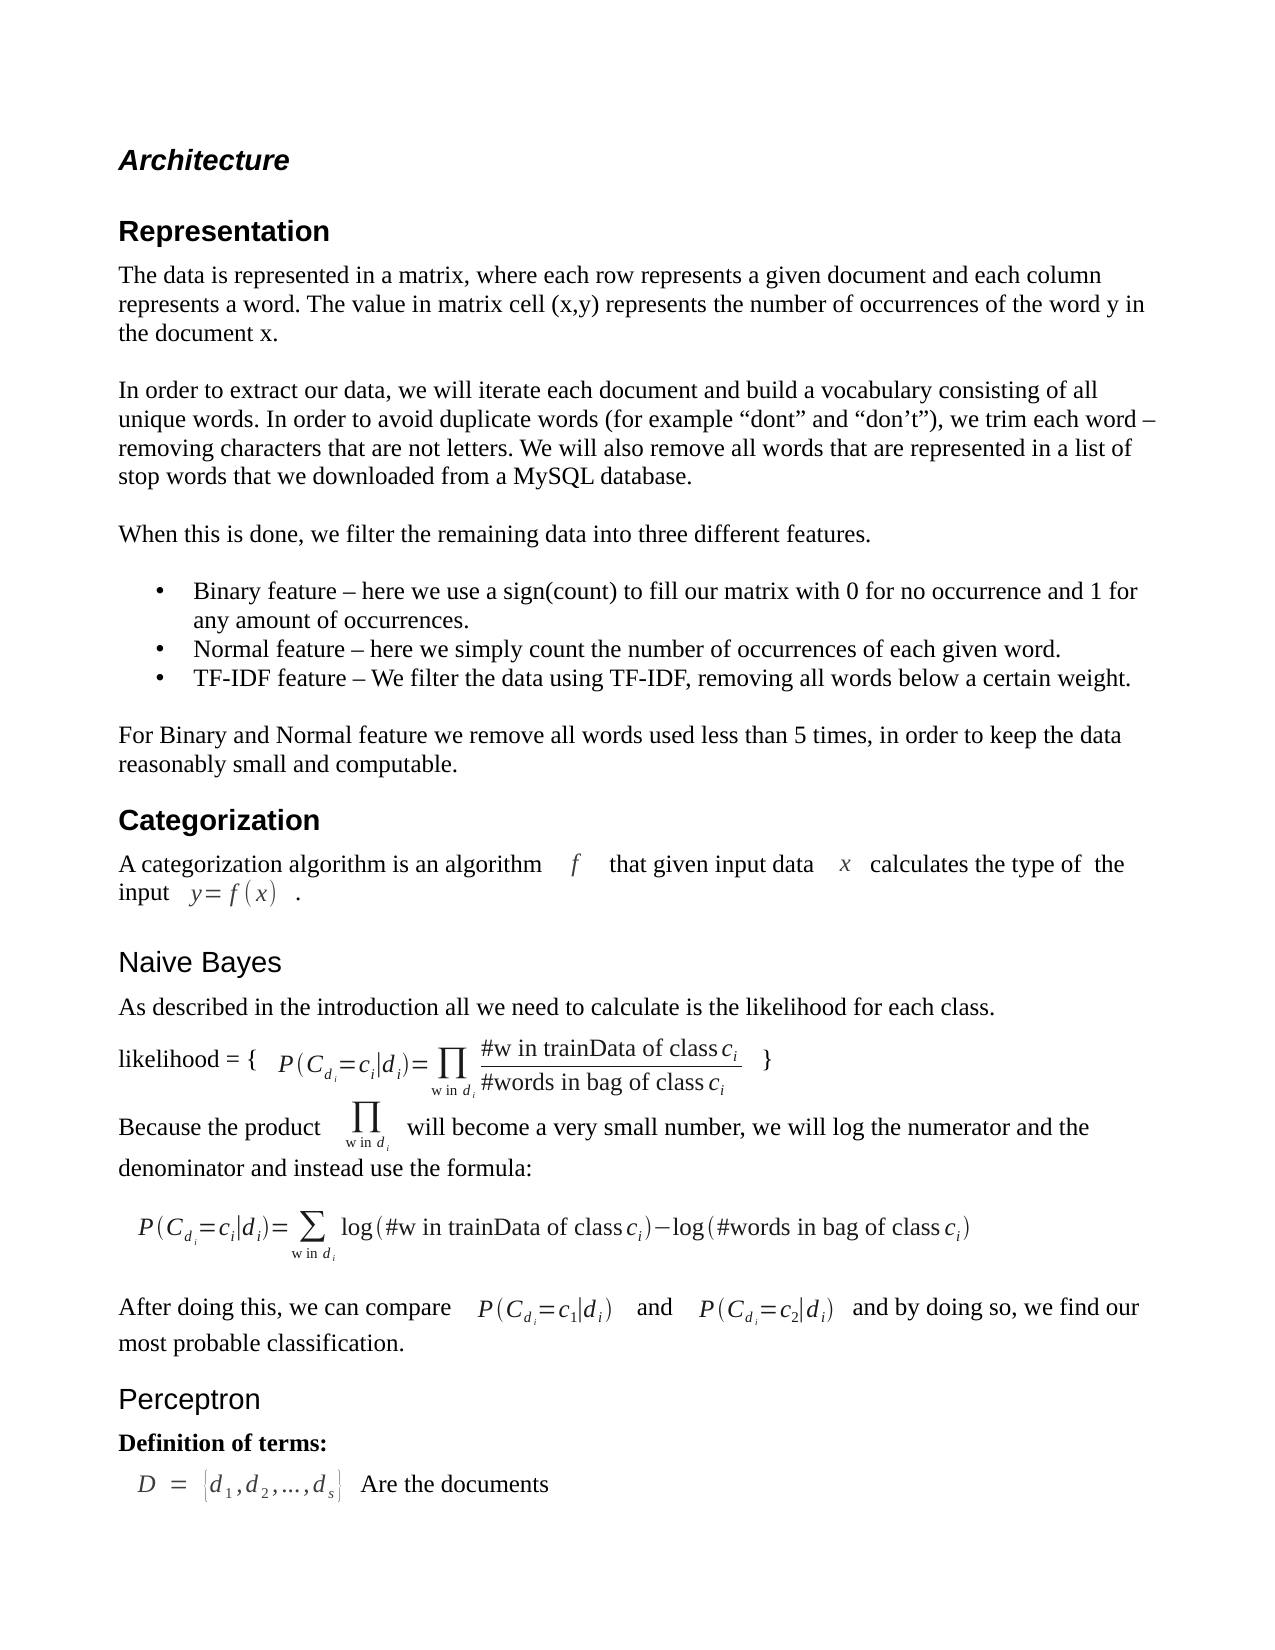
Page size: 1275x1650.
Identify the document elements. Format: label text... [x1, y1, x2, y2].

text A categorization algorithm is an algorithm that given input data calculates the type of the input. [118, 849, 1157, 908]
subtitle Architecture [118, 143, 1157, 177]
text After doing this, we can compare and and by doing so, we find our most probable classification. [118, 1292, 1157, 1357]
title Naive Bayes [118, 946, 1157, 979]
text Because the product will become a very small number, we will log the numerator and the denominator and instead use the formula: [118, 1100, 1157, 1182]
text As described in the introduction all we need to calculate is the likelihood for each class. [118, 992, 1157, 1020]
text likelihood = {} [118, 1033, 1157, 1100]
text When this is done, we filter the remaining data into three different features. [118, 519, 1157, 548]
list Normal feature – here we simply count the number of occurrences of each given word. [156, 634, 1157, 663]
title Perceptron [118, 1382, 1157, 1415]
text Definition of terms: [118, 1428, 1157, 1456]
list Binary feature – here we use a sign(count) to fill our matrix with 0 for no occurrence and 1 for any amount of occurrences. [156, 576, 1157, 634]
text Are the documents [118, 1469, 1157, 1504]
list TF-IDF feature – We filter the data using TF-IDF, removing all words below a certain weight. [156, 663, 1157, 691]
subtitle Representation [118, 214, 1157, 248]
text For Binary and Normal feature we remove all words used less than 5 times, in order to keep the data reasonably small and computable. [118, 720, 1157, 778]
text In order to extract our data, we will iterate each document and build a vocabulary consisting of all unique words. In order to avoid duplicate words (for example “dont” and “don’t”), we trim each word – removing characters that are not letters. We will also remove all words that are represented in a list of stop words that we downloaded from a MySQL database. [118, 375, 1157, 490]
text The data is represented in a matrix, where each row represents a given document and each column represents a word. The value in matrix cell (x,y) represents the number of occurrences of the word y in the document x. [118, 260, 1157, 346]
subtitle Categorization [118, 803, 1157, 836]
